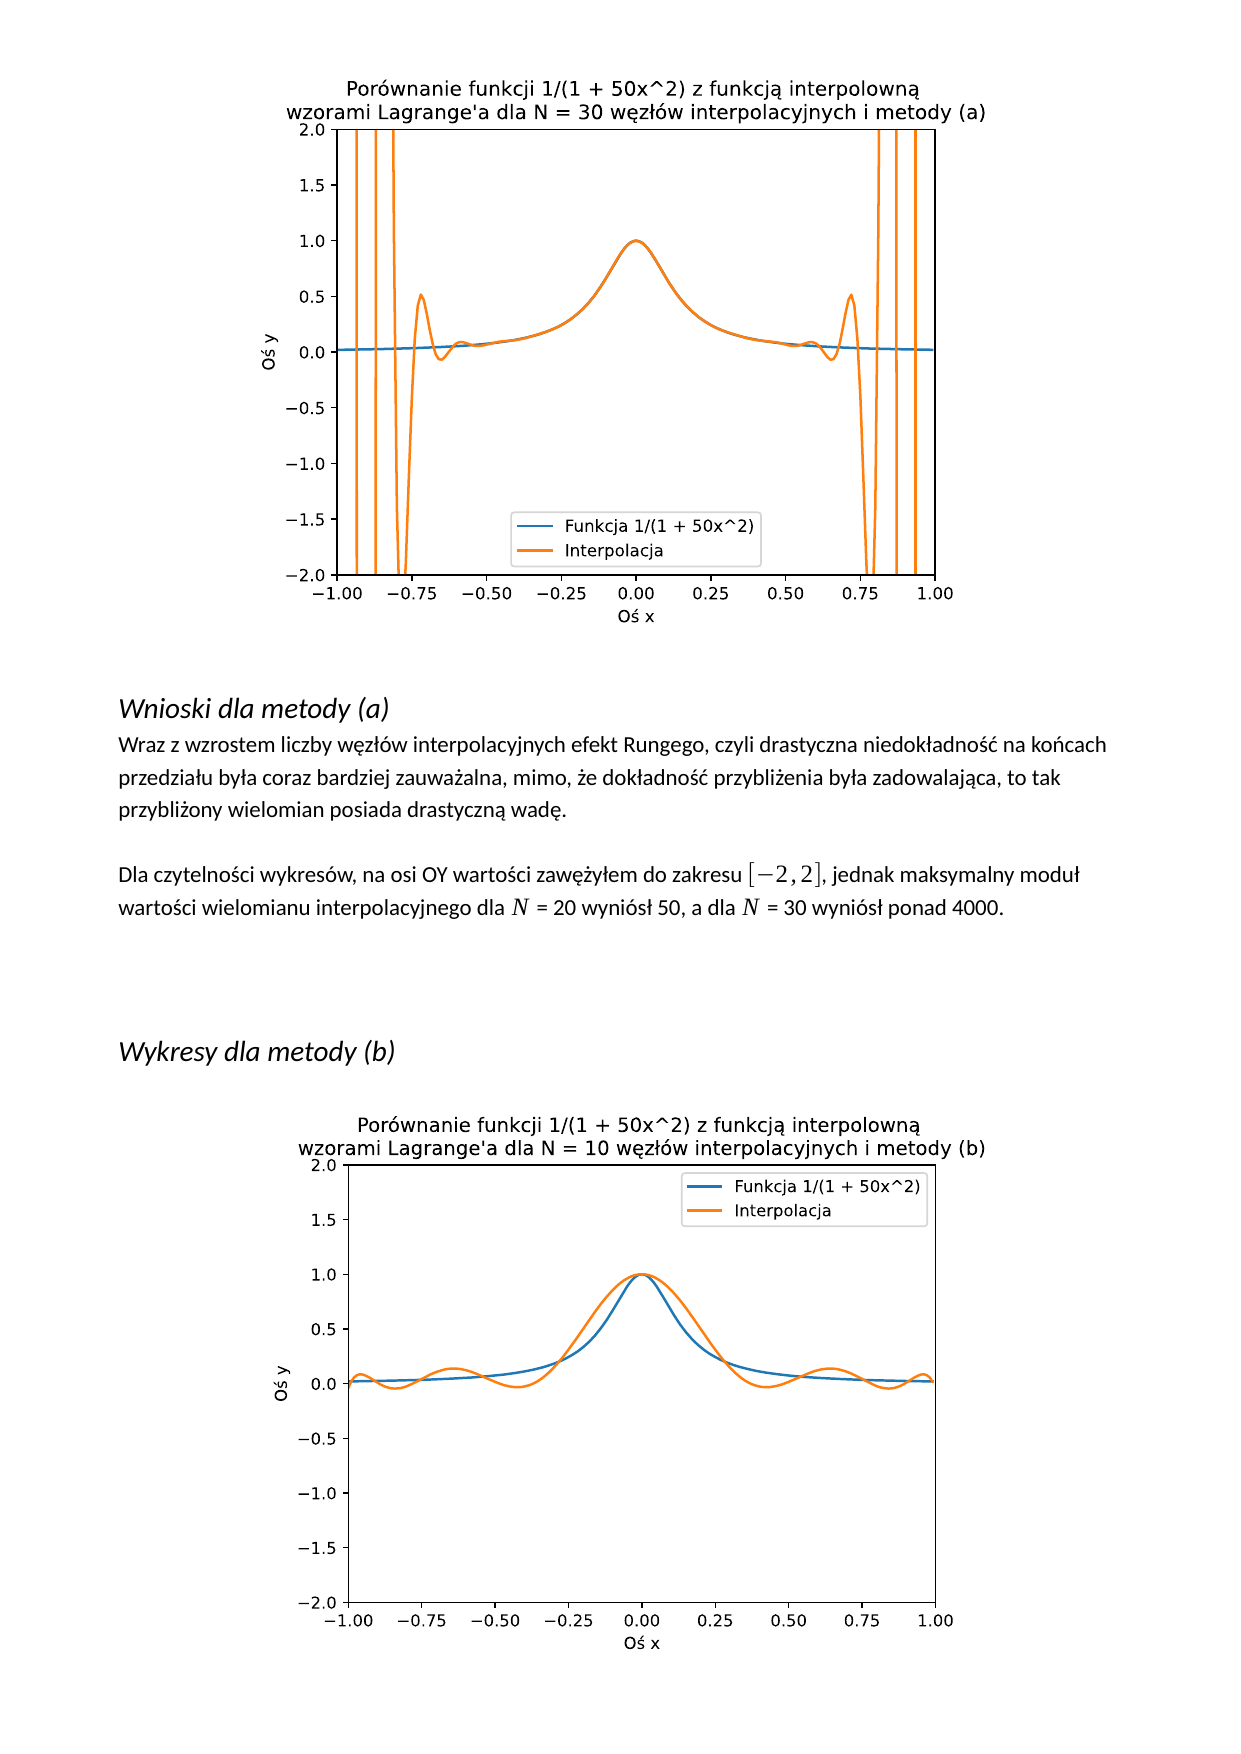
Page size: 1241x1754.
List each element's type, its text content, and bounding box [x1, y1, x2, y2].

text Wraz z wzrostem liczby węzłów interpolacyjnych efekt Rungego, czyli drastyczna niedokładność na końcach przedziału była coraz bardziej zauważalna, mimo, że dokładność przybliżenia była zadowalająca, to tak przybliżony wielomian posiada drastyczną wadę. [118, 731, 1122, 823]
text Dla czytelności wykresów, na osi OY wartości zawężyłem do zakresu , jednak maksymalny moduł wartości wielomianu interpolacyjnego dla = 20 wyniósł 50, a dla = 30 wyniósł ponad 4000. [118, 860, 1122, 921]
text Wykresy dla metody (b) [118, 1033, 1122, 1068]
text Wnioski dla metody (a) [118, 690, 1122, 725]
